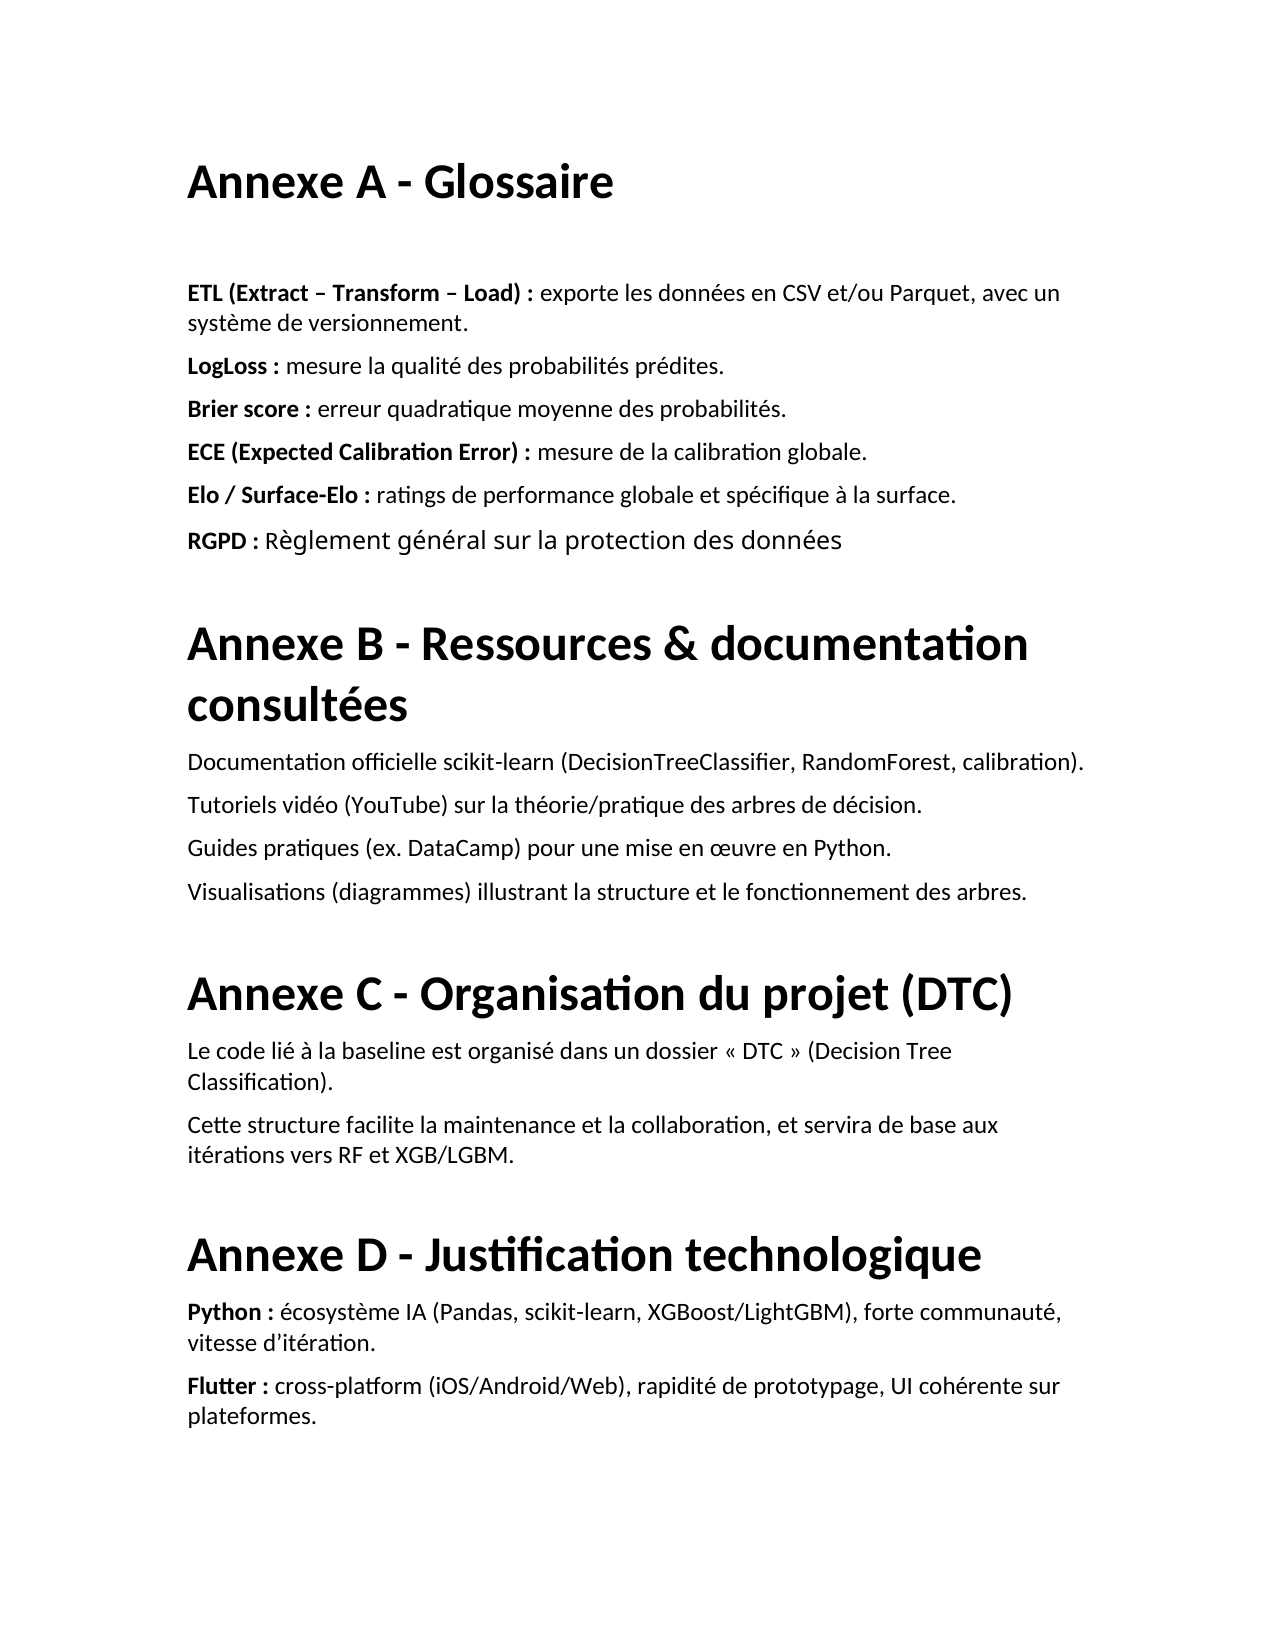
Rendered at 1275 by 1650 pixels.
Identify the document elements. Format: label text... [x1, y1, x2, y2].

text Le code lié à la baseline est organisé dans un dossier « DTC » (Decision Tree Classification). [187, 1035, 1087, 1096]
text Annexe D - Justification technologique [187, 1223, 1087, 1284]
text ECE (Expected Calibration Error) : mesure de la calibration globale. [187, 436, 1087, 467]
text Annexe A - Glossaire [187, 150, 1087, 211]
text Flutter : cross‑platform (iOS/Android/Web), rapidité de prototypage, UI cohérente sur plateformes. [187, 1370, 1087, 1431]
text ETL (Extract – Transform – Load) : exporte les données en CSV et/ou Parquet, avec un système de versionnement. [187, 277, 1087, 338]
text Annexe B - Ressources & documentation consultées [187, 612, 1087, 734]
text Python : écosystème IA (Pandas, scikit‑learn, XGBoost/LightGBM), forte communauté, vitesse d’itération. [187, 1296, 1087, 1357]
text Annexe C - Organisation du projet (DTC) [187, 962, 1087, 1023]
text Tutoriels vidéo (YouTube) sur la théorie/pratique des arbres de décision. [187, 789, 1087, 820]
text LogLoss : mesure la qualité des probabilités prédites. [187, 350, 1087, 381]
text RGPD : Règlement général sur la protection des données [187, 522, 1087, 556]
text Guides pratiques (ex. DataCamp) pour une mise en œuvre en Python. [187, 833, 1087, 863]
text Cette structure facilite la maintenance et la collaboration, et servira de base aux itérations vers RF et XGB/LGBM. [187, 1109, 1087, 1170]
text Visualisations (diagrammes) illustrant la structure et le fonctionnement des arbres. [187, 876, 1087, 906]
text Documentation officielle scikit‑learn (DecisionTreeClassifier, RandomForest, calibration). [187, 747, 1087, 777]
text Brier score : erreur quadratique moyenne des probabilités. [187, 393, 1087, 424]
text Elo / Surface‑Elo : ratings de performance globale et spécifique à la surface. [187, 479, 1087, 510]
